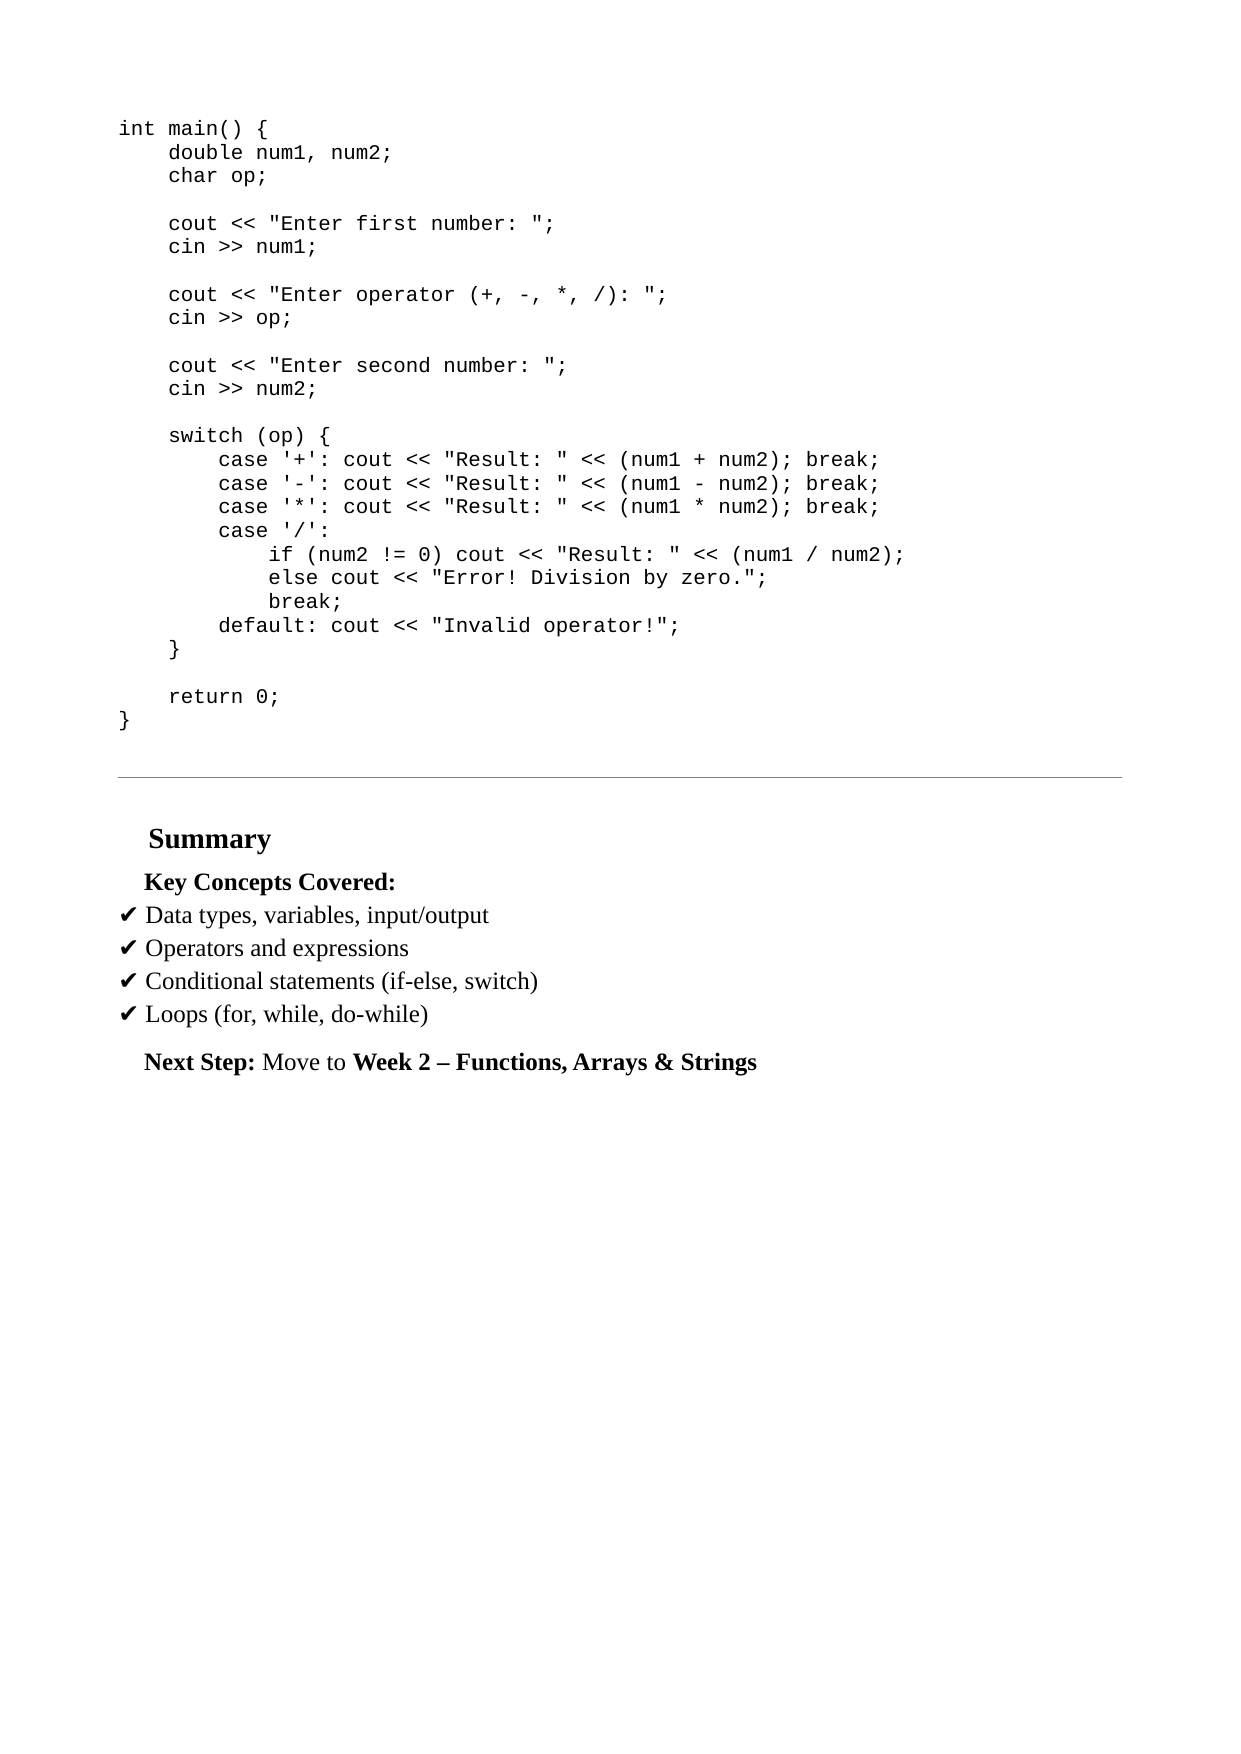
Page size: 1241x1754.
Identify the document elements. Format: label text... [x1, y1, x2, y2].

text case '-': cout << "Result: " << (num1 - num2); break; [118, 473, 1122, 496]
text } [118, 638, 1122, 662]
text cout << "Enter first number: "; [118, 213, 1122, 236]
text case '+': cout << "Result: " << (num1 + num2); break; [118, 449, 1122, 473]
text cout << "Enter operator (+, -, *, /): "; [118, 284, 1122, 307]
text 🎯 Key Concepts Covered: ✔️ Data types, variables, input/output ✔️ Operators and expressions ✔️ Conditional statements (if-else, switch) ✔️ Loops (for, while, do-while) [118, 867, 1122, 1028]
text break; [118, 591, 1122, 615]
text switch (op) { [118, 426, 1122, 449]
text default: cout << "Invalid operator!"; [118, 615, 1122, 638]
text cin >> num2; [118, 378, 1122, 402]
text cin >> op; [118, 307, 1122, 331]
text int main() { [118, 118, 1122, 142]
text double num1, num2; [118, 142, 1122, 165]
subtitle ✅ Summary [118, 821, 1122, 855]
text cout << "Enter second number: "; [118, 354, 1122, 378]
text case '*': cout << "Result: " << (num1 * num2); break; [118, 496, 1122, 520]
text cin >> num1; [118, 236, 1122, 260]
text 🚀 Next Step: Move to Week 2 – Functions, Arrays & Strings [118, 1047, 1122, 1076]
text if (num2 != 0) cout << "Result: " << (num1 / num2); [118, 544, 1122, 567]
text else cout << "Error! Division by zero."; [118, 567, 1122, 591]
text return 0; [118, 686, 1122, 709]
text case '/': [118, 520, 1122, 544]
text } [118, 709, 1122, 733]
text char op; [118, 165, 1122, 189]
